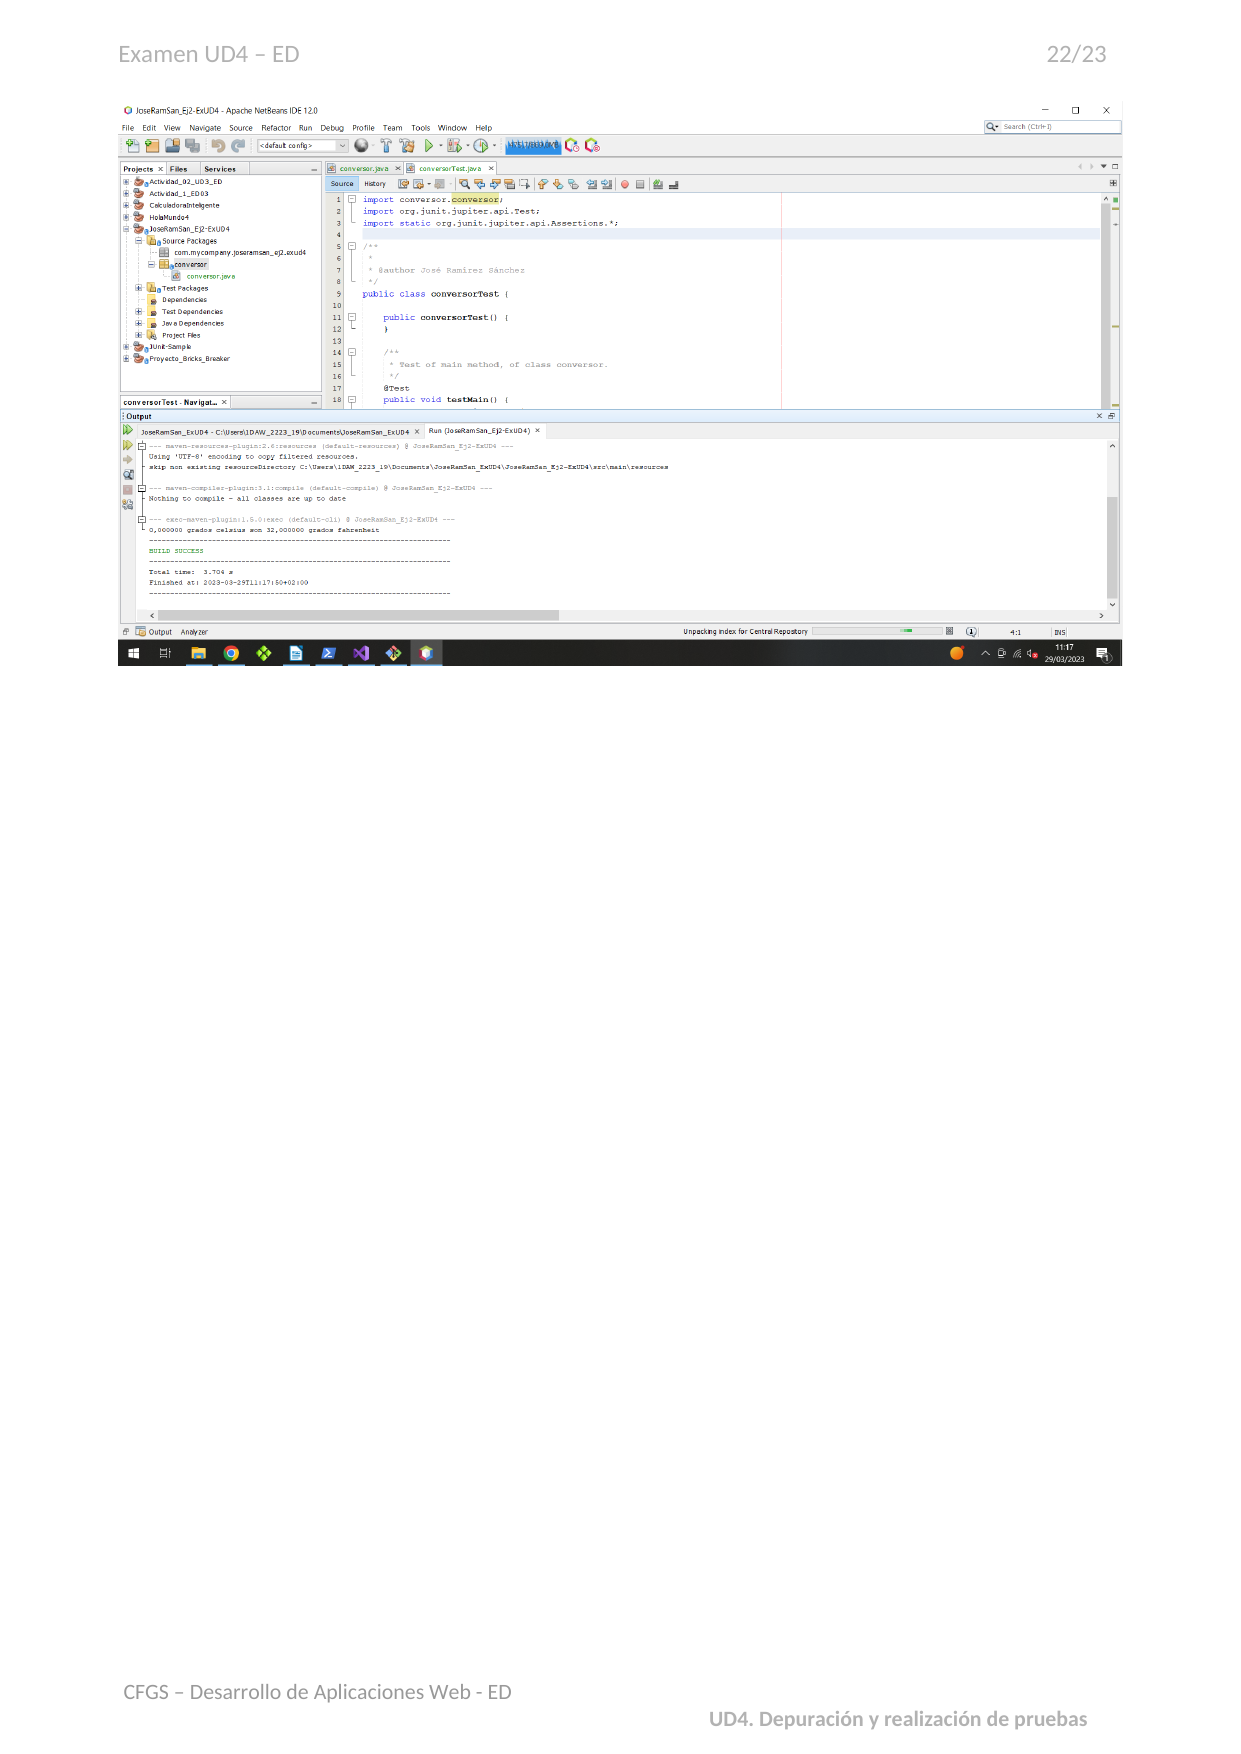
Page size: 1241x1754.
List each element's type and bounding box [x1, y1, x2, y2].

picture [118, 101, 1123, 666]
